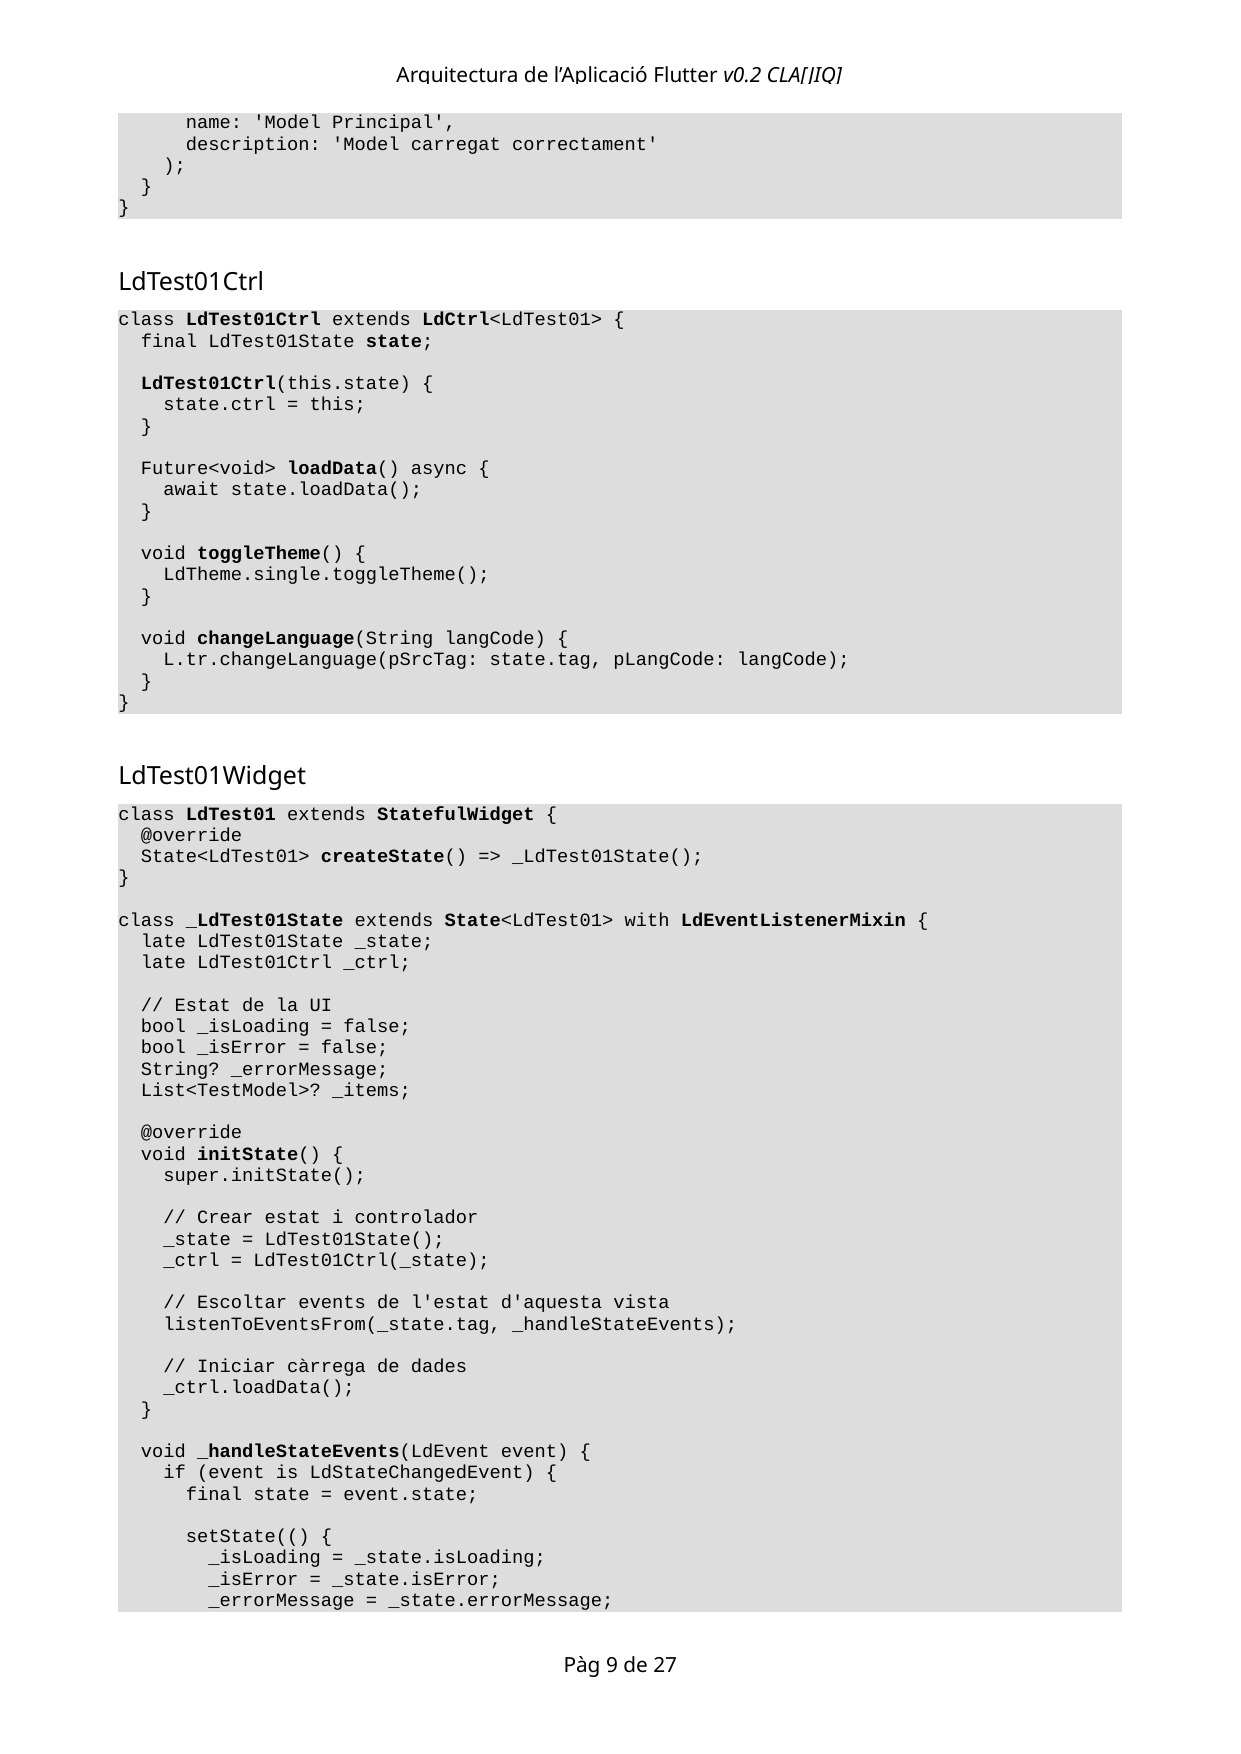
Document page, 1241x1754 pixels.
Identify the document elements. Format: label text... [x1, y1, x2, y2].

text void initState() { [118, 1144, 1122, 1166]
text // Estat de la UI [118, 996, 1122, 1017]
text } [118, 671, 1122, 693]
text _isLoading = _state.isLoading; [118, 1548, 1122, 1569]
text class _LdTest01State extends State<LdTest01> with LdEventListenerMixin { [118, 911, 1122, 932]
text bool _isLoading = false; [118, 1017, 1122, 1038]
text } [118, 693, 1122, 714]
text listenToEventsFrom(_state.tag, _handleStateEvents); [118, 1314, 1122, 1336]
text final state = event.state; [118, 1484, 1122, 1506]
text LdTheme.single.toggleTheme(); [118, 565, 1122, 586]
text L.tr.changeLanguage(pSrcTag: state.tag, pLangCode: langCode); [118, 650, 1122, 671]
text @override [118, 826, 1122, 847]
text final LdTest01State state; [118, 331, 1122, 353]
text ); [118, 156, 1122, 177]
text if (event is LdStateChangedEvent) { [118, 1463, 1122, 1484]
text super.initState(); [118, 1166, 1122, 1187]
text setState(() { [118, 1527, 1122, 1548]
text } [118, 868, 1122, 889]
text _state = LdTest01State(); [118, 1229, 1122, 1251]
text bool _isError = false; [118, 1038, 1122, 1059]
text void toggleTheme() { [118, 544, 1122, 565]
text // Crear estat i controlador [118, 1208, 1122, 1229]
text } [118, 501, 1122, 523]
text List<TestModel>? _items; [118, 1081, 1122, 1102]
text } [118, 416, 1122, 438]
text State<LdTest01> createState() => _LdTest01State(); [118, 847, 1122, 868]
text _isError = _state.isError; [118, 1569, 1122, 1591]
text class LdTest01 extends StatefulWidget { [118, 804, 1122, 826]
text } [118, 177, 1122, 198]
text await state.loadData(); [118, 480, 1122, 501]
text late LdTest01Ctrl _ctrl; [118, 953, 1122, 974]
text description: 'Model carregat correctament' [118, 134, 1122, 156]
text name: 'Model Principal', [118, 113, 1122, 134]
text state.ctrl = this; [118, 395, 1122, 416]
text String? _errorMessage; [118, 1059, 1122, 1081]
text Future<void> loadData() async { [118, 459, 1122, 480]
text } [118, 1399, 1122, 1421]
text } [118, 586, 1122, 608]
text } [118, 198, 1122, 219]
text void _handleStateEvents(LdEvent event) { [118, 1442, 1122, 1463]
text _errorMessage = _state.errorMessage; [118, 1591, 1122, 1612]
text void changeLanguage(String langCode) { [118, 629, 1122, 650]
text LdTest01Ctrl(this.state) { [118, 374, 1122, 395]
text @override [118, 1123, 1122, 1144]
subtitle LdTest01Widget [118, 758, 1122, 792]
text // Escoltar events de l'estat d'aquesta vista [118, 1293, 1122, 1314]
text _ctrl = LdTest01Ctrl(_state); [118, 1251, 1122, 1272]
text class LdTest01Ctrl extends LdCtrl<LdTest01> { [118, 310, 1122, 331]
text // Iniciar càrrega de dades [118, 1357, 1122, 1378]
text late LdTest01State _state; [118, 932, 1122, 953]
text _ctrl.loadData(); [118, 1378, 1122, 1399]
subtitle LdTest01Ctrl [118, 264, 1122, 298]
